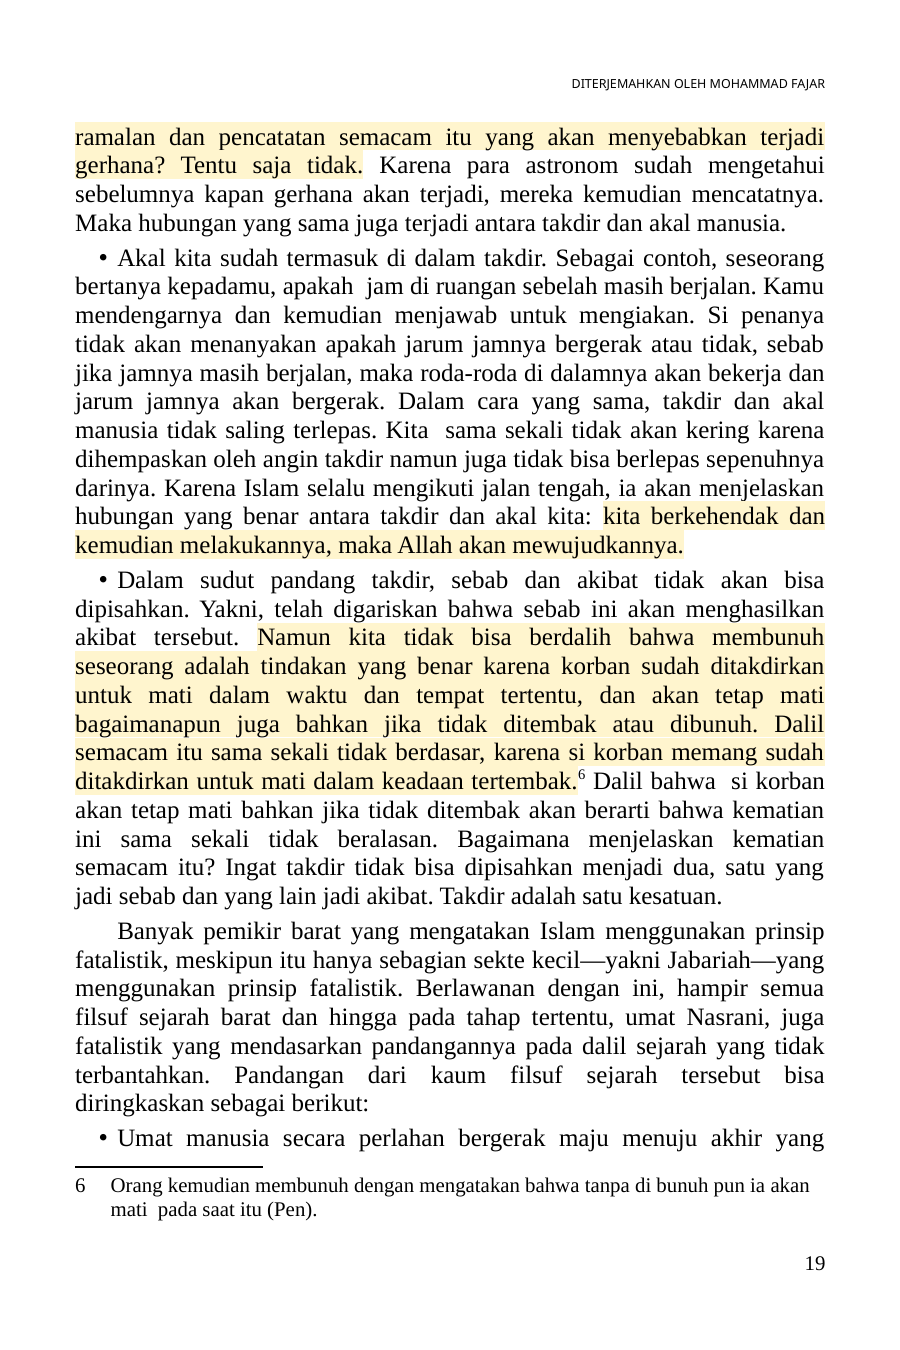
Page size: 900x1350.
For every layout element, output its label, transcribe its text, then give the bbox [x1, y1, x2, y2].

list Dalam sudut pandang takdir, sebab dan akibat tidak akan bisa dipisahkan. Yakni, telah digariskan bahwa sebab ini akan menghasilkan akibat tersebut. Namun kita tidak bisa berdalih bahwa membunuh seseorang adalah tindakan yang benar karena korban sudah ditakdirkan untuk mati dalam waktu dan tempat tertentu, dan akan tetap mati bagaimanapun juga bahkan jika tidak ditembak atau dibunuh. Dalil semacam itu sama sekali tidak berdasar, karena si korban memang sudah ditakdirkan untuk mati dalam keadaan tertembak. Dalil bahwa si korban akan tetap mati bahkan jika tidak ditembak akan berarti bahwa kematian ini sama sekali tidak beralasan. Bagaimana menjelaskan kematian semacam itu? Ingat takdir tidak bisa dipisahkan menjadi dua, satu yang jadi sebab dan yang lain jadi akibat. Takdir adalah satu kesatuan. [75, 565, 825, 910]
list Orang kemudian membunuh dengan mengatakan bahwa tanpa di bunuh pun ia akan mati pada saat itu (Pen). [75, 1173, 825, 1221]
list Umat manusia secara perlahan bergerak maju menuju akhir yang [75, 1123, 825, 1152]
text ramalan dan pencatatan semacam itu yang akan menyebabkan terjadi gerhana? Tentu saja tidak. Karena para astronom sudah mengetahui sebelumnya kapan gerhana akan terjadi, mereka kemudian mencatatnya. Maka hubungan yang sama juga terjadi antara takdir dan akal manusia. [75, 122, 825, 237]
text Banyak pemikir barat yang mengatakan Islam menggunakan prinsip fatalistik, meskipun itu hanya sebagian sekte kecil—yakni Jabariah—yang menggunakan prinsip fatalistik. Berlawanan dengan ini, hampir semua filsuf sejarah barat dan hingga pada tahap tertentu, umat Nasrani, juga fatalistik yang mendasarkan pandangannya pada dalil sejarah yang tidak terbantahkan. Pandangan dari kaum filsuf sejarah tersebut bisa diringkaskan sebagai berikut: [75, 916, 825, 1117]
list Akal kita sudah termasuk di dalam takdir. Sebagai contoh, seseorang bertanya kepadamu, apakah jam di ruangan sebelah masih berjalan. Kamu mendengarnya dan kemudian menjawab untuk mengiakan. Si penanya tidak akan menanyakan apakah jarum jamnya bergerak atau tidak, sebab jika jamnya masih berjalan, maka roda-roda di dalamnya akan bekerja dan jarum jamnya akan bergerak. Dalam cara yang sama, takdir dan akal manusia tidak saling terlepas. Kita sama sekali tidak akan kering karena dihempaskan oleh angin takdir namun juga tidak bisa berlepas sepenuhnya darinya. Karena Islam selalu mengikuti jalan tengah, ia akan menjelaskan hubungan yang benar antara takdir dan akal kita: kita berkehendak dan kemudian melakukannya, maka Allah akan mewujudkannya. [75, 243, 825, 559]
